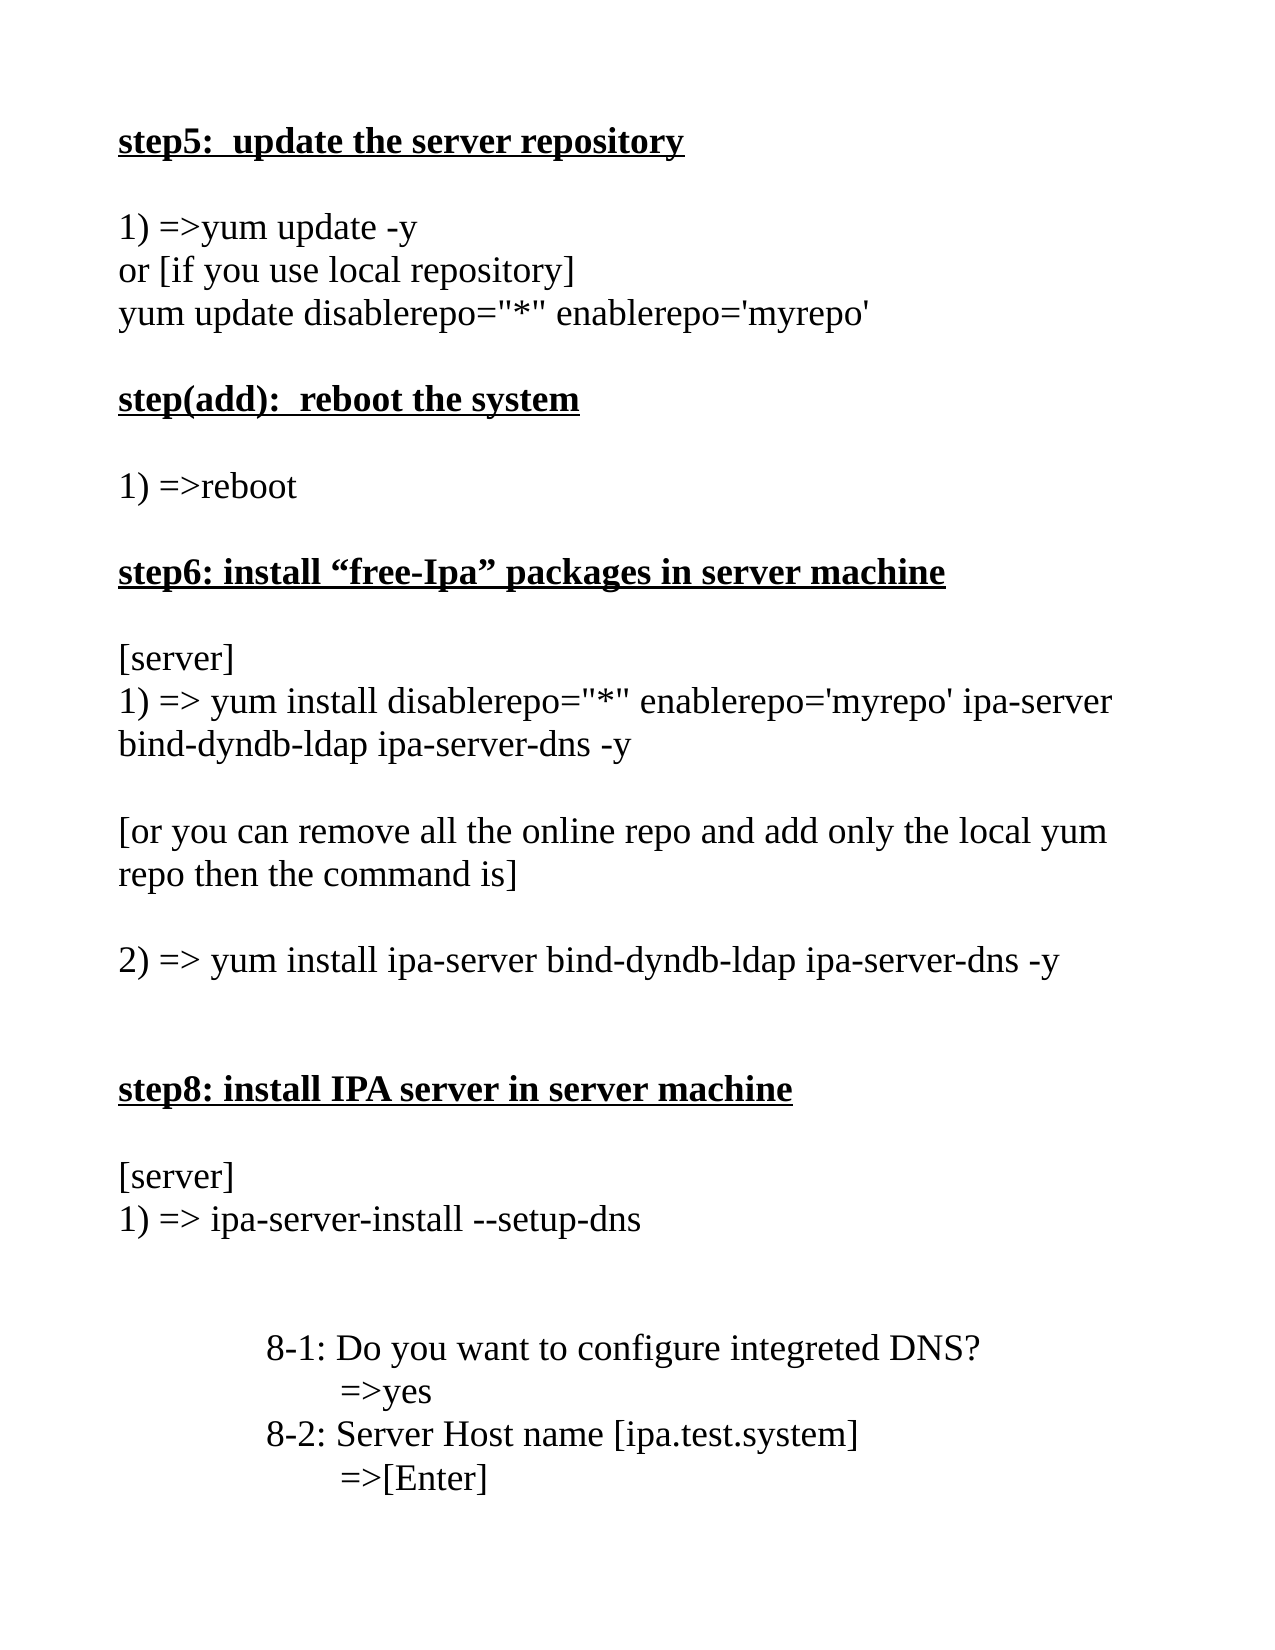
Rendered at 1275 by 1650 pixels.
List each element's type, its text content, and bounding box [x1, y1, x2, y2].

text 1) =>yum update -y [118, 204, 1157, 247]
text 1) => ipa-server-install --setup-dns [118, 1196, 1157, 1239]
text step8: install IPA server in server machine [118, 1067, 1157, 1110]
text step(add): reboot the system [118, 377, 1157, 420]
text yum update disablerepo="*" enablerepo='myrepo' [118, 291, 1157, 334]
text [server] [118, 636, 1157, 679]
text =>[Enter] [118, 1455, 1157, 1498]
text 2) => yum install ipa-server bind-dyndb-ldap ipa-server-dns -y [118, 937, 1157, 981]
text step6: install “free-Ipa” packages in server machine [118, 549, 1157, 592]
text step5: update the server repository [118, 118, 1157, 161]
text [server] [118, 1153, 1157, 1196]
text or [if you use local repository] [118, 247, 1157, 291]
text [or you can remove all the online repo and add only the local yum repo then the command is] [118, 808, 1157, 894]
text 8-1: Do you want to configure integreted DNS? [118, 1326, 1157, 1369]
text =>yes [118, 1369, 1157, 1412]
text 1) =>reboot [118, 463, 1157, 506]
text 8-2: Server Host name [ipa.test.system] [118, 1412, 1157, 1455]
text 1) => yum install disablerepo="*" enablerepo='myrepo' ipa-server bind-dyndb-ldap ipa-server-dns -y [118, 679, 1157, 765]
